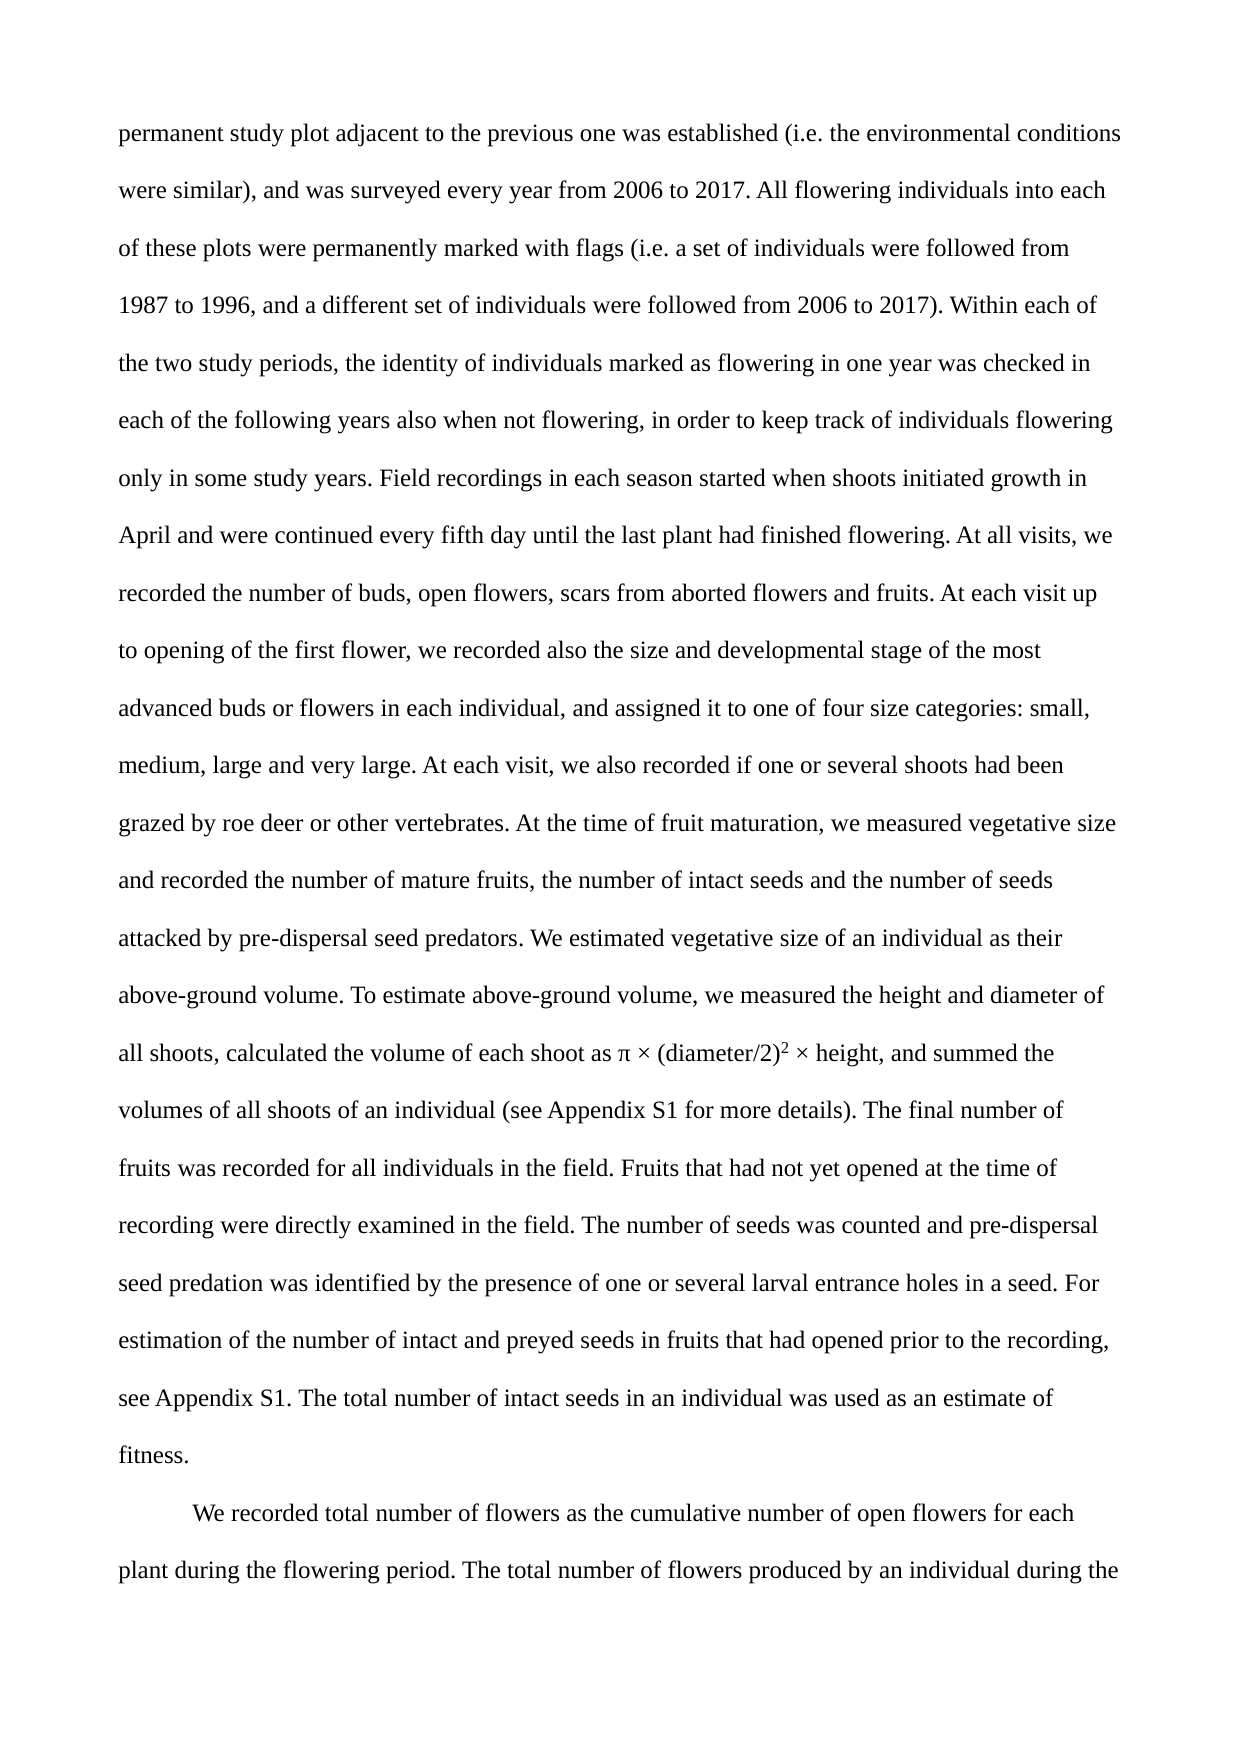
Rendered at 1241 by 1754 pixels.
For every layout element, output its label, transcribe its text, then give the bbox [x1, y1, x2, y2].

text We recorded total number of flowers as the cumulative number of open flowers for each plant during the flowering period. The total number of flowers produced by an individual during the [118, 1498, 1122, 1584]
text permanent study plot adjacent to the previous one was established (i.e. the environmental conditions were similar), and was surveyed every year from 2006 to 2017. All flowering individuals into each of these plots were permanently marked with flags (i.e. a set of individuals were followed from 1987 to 1996, and a different set of individuals were followed from 2006 to 2017). Within each of the two study periods, the identity of individuals marked as flowering in one year was checked in each of the following years also when not flowering, in order to keep track of individuals flowering only in some study years. Field recordings in each season started when shoots initiated growth in April and were continued every fifth day until the last plant had finished flowering. At all visits, we recorded the number of buds, open flowers, scars from aborted flowers and fruits. At each visit up to opening of the first flower, we recorded also the size and developmental stage of the most advanced buds or flowers in each individual, and assigned it to one of four size categories: small, medium, large and very large. At each visit, we also recorded if one or several shoots had been grazed by roe deer or other vertebrates. At the time of fruit maturation, we measured vegetative size and recorded the number of mature fruits, the number of intact seeds and the number of seeds attacked by pre-dispersal seed predators. We estimated vegetative size of an individual as their above-ground volume. To estimate above-ground volume, we measured the height and diameter of all shoots, calculated the volume of each shoot as π × (diameter/2)2 × height, and summed the volumes of all shoots of an individual (see Appendix S1 for more details). The final number of fruits was recorded for all individuals in the field. Fruits that had not yet opened at the time of recording were directly examined in the field. The number of seeds was counted and pre-dispersal seed predation was identified by the presence of one or several larval entrance holes in a seed. For estimation of the number of intact and preyed seeds in fruits that had opened prior to the recording, see Appendix S1. The total number of intact seeds in an individual was used as an estimate of fitness. [118, 118, 1122, 1469]
